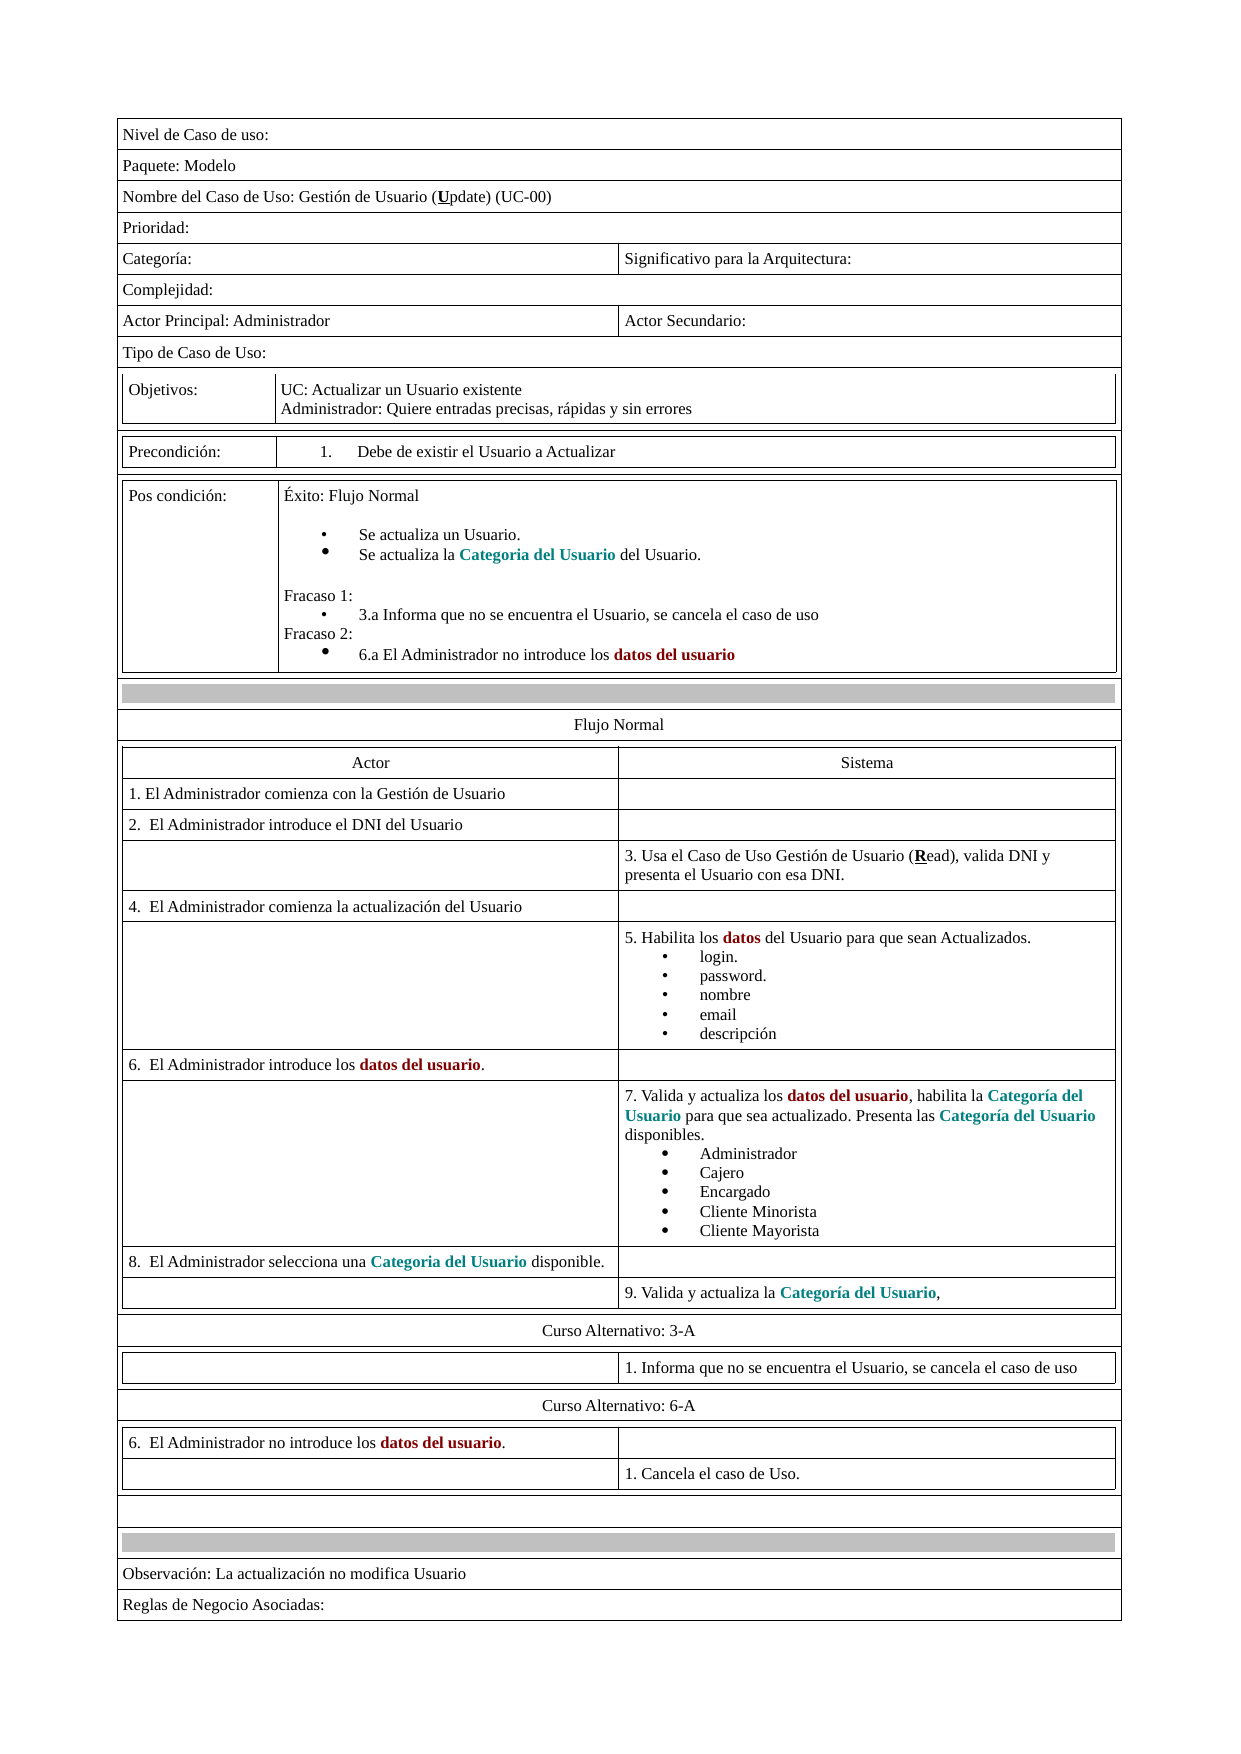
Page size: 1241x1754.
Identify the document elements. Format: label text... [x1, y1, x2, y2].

table_header Objetivos: [123, 374, 275, 423]
table_cell Actor Secundario: [619, 306, 1121, 336]
table_header Precondición: [123, 437, 276, 467]
table_header Actor [123, 748, 618, 777]
table_header UC: Actualizar un Usuario existente Administrador: Quiere entradas precisas, rápidas y sin errores [276, 374, 1115, 423]
table_header Debe de existir el Usuario a Actualizar [277, 437, 1115, 467]
table_cell 8. El Administrador selecciona una Categoria del Usuario disponible. [123, 1247, 618, 1277]
table_cell [123, 1081, 618, 1246]
table_cell Prioridad: [118, 213, 1121, 243]
table_cell Nombre del Caso de Uso: Gestión de Usuario (Update) (UC-00) [118, 181, 1121, 212]
table_cell [619, 891, 1115, 921]
table_cell Tipo de Caso de Uso: [118, 337, 1121, 367]
table_cell [118, 475, 1121, 678]
table_cell [118, 1347, 1121, 1389]
table_cell Curso Alternativo: 6-A [118, 1390, 1121, 1420]
table_header Pos condición: [123, 481, 278, 671]
table_cell Categoría: [118, 244, 618, 274]
table_cell 4. El Administrador comienza la actualización del Usuario [123, 891, 618, 921]
table_cell 9. Valida y actualiza la Categoría del Usuario, [619, 1278, 1115, 1308]
table_cell [619, 810, 1115, 840]
table_cell Flujo Normal [118, 710, 1121, 740]
table_cell 6. El Administrador introduce los datos del usuario. [123, 1050, 618, 1080]
table_cell Actor Principal: Administrador [118, 306, 618, 336]
table_cell 1. El Administrador comienza con la Gestión de Usuario [123, 779, 618, 809]
table_cell [118, 1528, 1121, 1558]
table_cell Curso Alternativo: 3-A [118, 1315, 1121, 1346]
table_cell [123, 1459, 618, 1489]
table_header 6. El Administrador no introduce los datos del usuario. [123, 1428, 618, 1458]
table_cell [123, 922, 618, 1049]
table_cell 3. Usa el Caso de Uso Gestión de Usuario (Read), valida DNI y presenta el Usuario con esa DNI. [619, 841, 1115, 890]
table_header Nivel de Caso de uso: [118, 119, 1121, 149]
table_cell [619, 1247, 1115, 1277]
table_header [123, 1353, 618, 1383]
table_cell [118, 741, 1121, 1314]
table_cell Reglas de Negocio Asociadas: [118, 1590, 1121, 1620]
table_cell [118, 1421, 1121, 1495]
table_cell [123, 1278, 618, 1308]
table_cell [118, 1496, 1121, 1526]
table_cell Observación: La actualización no modifica Usuario [118, 1559, 1121, 1589]
table_cell [619, 1050, 1115, 1080]
table_cell Paquete: Modelo [118, 150, 1121, 180]
table_header Sistema [619, 748, 1115, 777]
table_cell 5. Habilita los datos del Usuario para que sean Actualizados. login. password. nombre email descripción [619, 922, 1115, 1049]
table_cell Significativo para la Arquitectura: [619, 244, 1121, 274]
table_cell 1. Cancela el caso de Uso. [619, 1459, 1115, 1489]
table_cell [123, 841, 618, 890]
table_cell [118, 431, 1121, 473]
table_cell [118, 679, 1121, 709]
table_cell 7. Valida y actualiza los datos del usuario, habilita la Categoría del Usuario para que sea actualizado. Presenta las Categoría del Usuario disponibles. Administrador Cajero Encargado Cliente Minorista Cliente Mayorista [619, 1081, 1115, 1246]
table_cell [619, 779, 1115, 809]
table_cell Complejidad: [118, 275, 1121, 305]
table_header Éxito: Flujo Normal Se actualiza un Usuario. Se actualiza la Categoria del Usuario del Usuario. Fracaso 1: 3.a Informa que no se encuentra el Usuario, se cancela el caso de uso Fracaso 2: 6.a El Administrador no introduce los datos del usuario [279, 481, 1116, 671]
table_cell [118, 368, 1121, 430]
table_header [619, 1428, 1115, 1458]
table_cell 2. El Administrador introduce el DNI del Usuario [123, 810, 618, 840]
table_header 1. Informa que no se encuentra el Usuario, se cancela el caso de uso [619, 1353, 1115, 1383]
